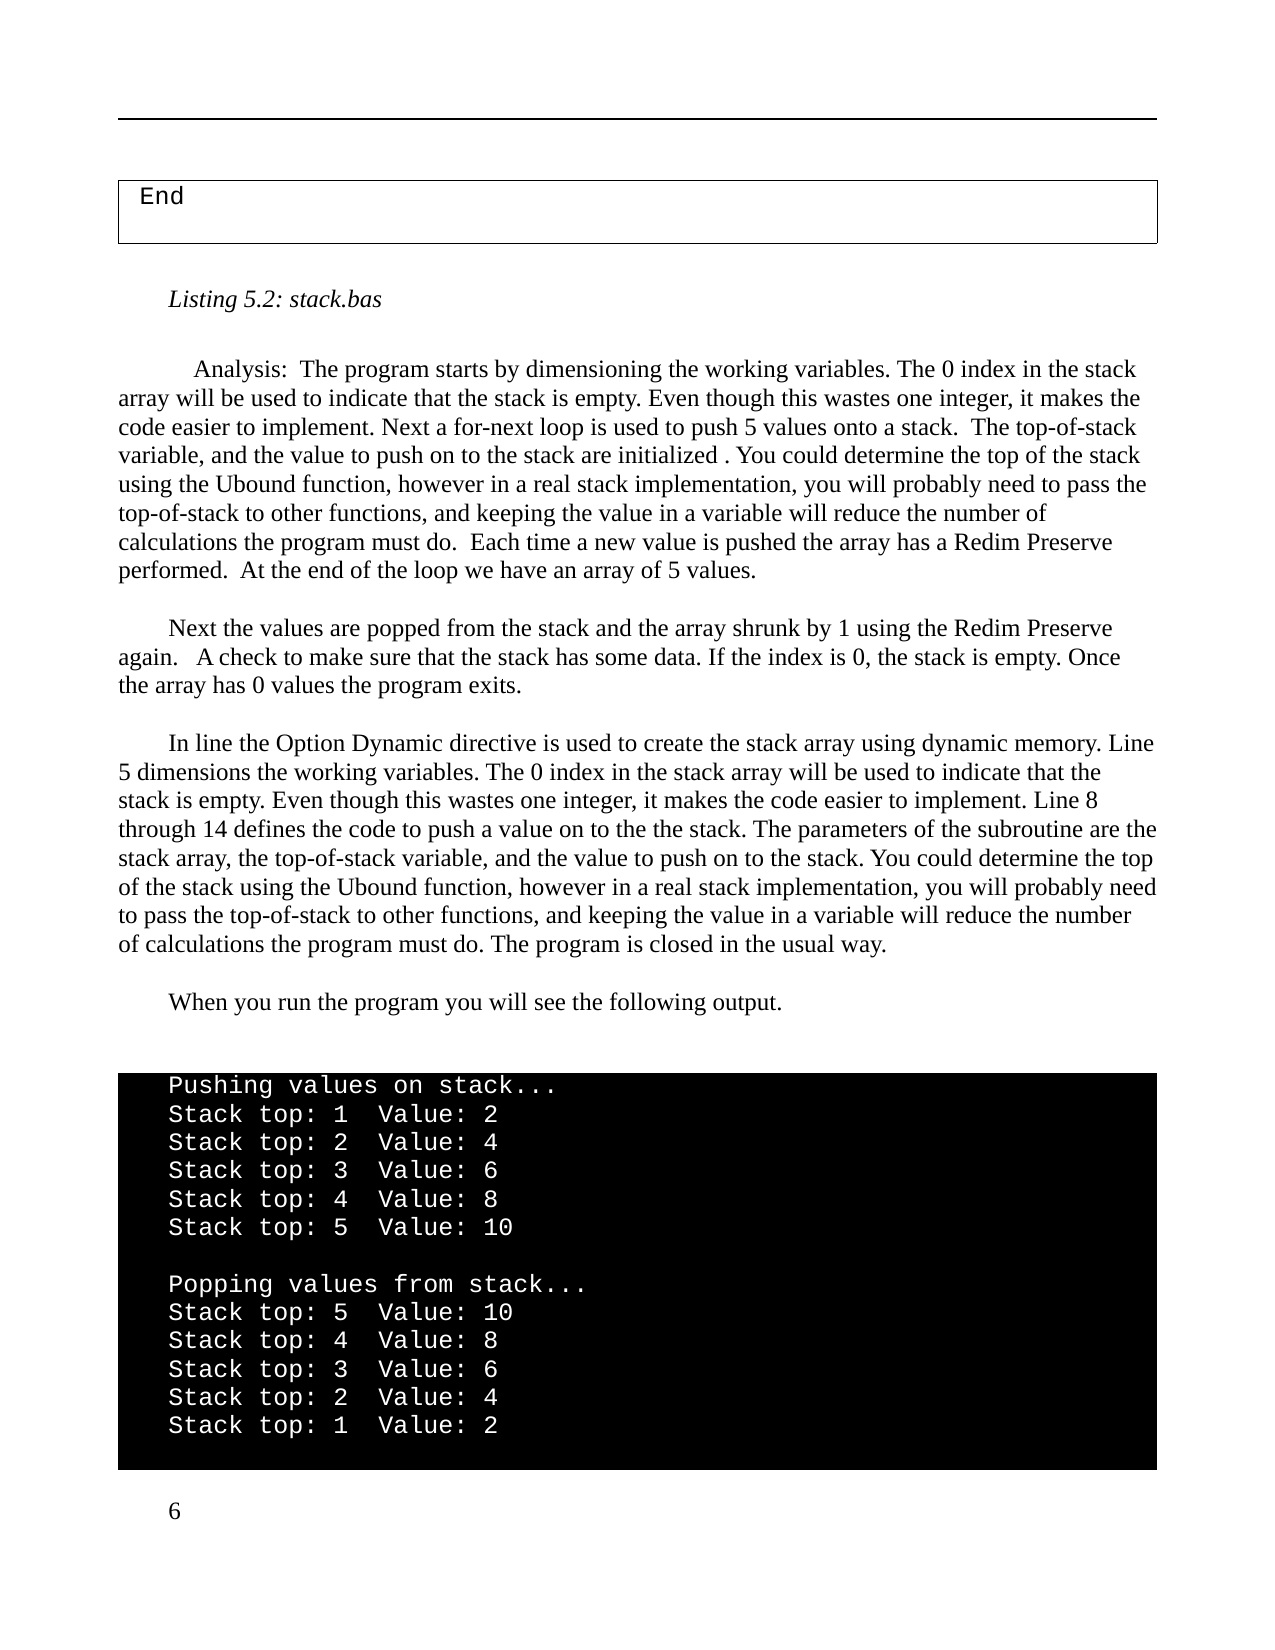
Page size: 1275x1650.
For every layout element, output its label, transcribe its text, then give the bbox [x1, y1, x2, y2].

text Stack top: 3 Value: 6 [118, 1158, 1157, 1186]
text Stack top: 2 Value: 4 [118, 1385, 1157, 1413]
text Pushing values on stack... [118, 1073, 1157, 1101]
text Stack top: 3 Value: 6 [118, 1356, 1157, 1385]
text Stack top: 2 Value: 4 [118, 1130, 1157, 1158]
text Stack top: 5 Value: 10 [118, 1215, 1157, 1243]
text Stack top: 1 Value: 2 [118, 1101, 1157, 1130]
text Stack top: 1 Value: 2 [118, 1413, 1157, 1441]
text When you run the program you will see the following output. [118, 987, 1157, 1016]
text End [119, 181, 1157, 212]
text Listing 5.2: stack.bas [118, 284, 1157, 313]
text Next the values are popped from the stack and the array shrunk by 1 using the Redim Preserve again. A check to make sure that the stack has some data. If the index is 0, the stack is empty. Once the array has 0 values the program exits. [118, 613, 1157, 699]
text In line the Option Dynamic directive is used to create the stack array using dynamic memory. Line 5 dimensions the working variables. The 0 index in the stack array will be used to indicate that the stack is empty. Even though this wastes one integer, it makes the code easier to implement. Line 8 through 14 defines the code to push a value on to the the stack. The parameters of the subroutine are the stack array, the top-of-stack variable, and the value to push on to the stack. You could determine the top of the stack using the Ubound function, however in a real stack implementation, you will probably need to pass the top-of-stack to other functions, and keeping the value in a variable will reduce the number of calculations the program must do. The program is closed in the usual way. [118, 728, 1157, 958]
text Stack top: 5 Value: 10 [118, 1300, 1157, 1328]
text Popping values from stack... [118, 1271, 1157, 1300]
text Stack top: 4 Value: 8 [118, 1186, 1157, 1215]
text Stack top: 4 Value: 8 [118, 1328, 1157, 1356]
text Analysis: The program starts by dimensioning the working variables. The 0 index in the stack array will be used to indicate that the stack is empty. Even though this wastes one integer, it makes the code easier to implement. Next a for-next loop is used to push 5 values onto a stack. The top-of-stack variable, and the value to push on to the stack are initialized . You could determine the top of the stack using the Ubound function, however in a real stack implementation, you will probably need to pass the top-of-stack to other functions, and keeping the value in a variable will reduce the number of calculations the program must do. Each time a new value is pushed the array has a Redim Preserve performed. At the end of the loop we have an array of 5 values. [118, 354, 1157, 584]
